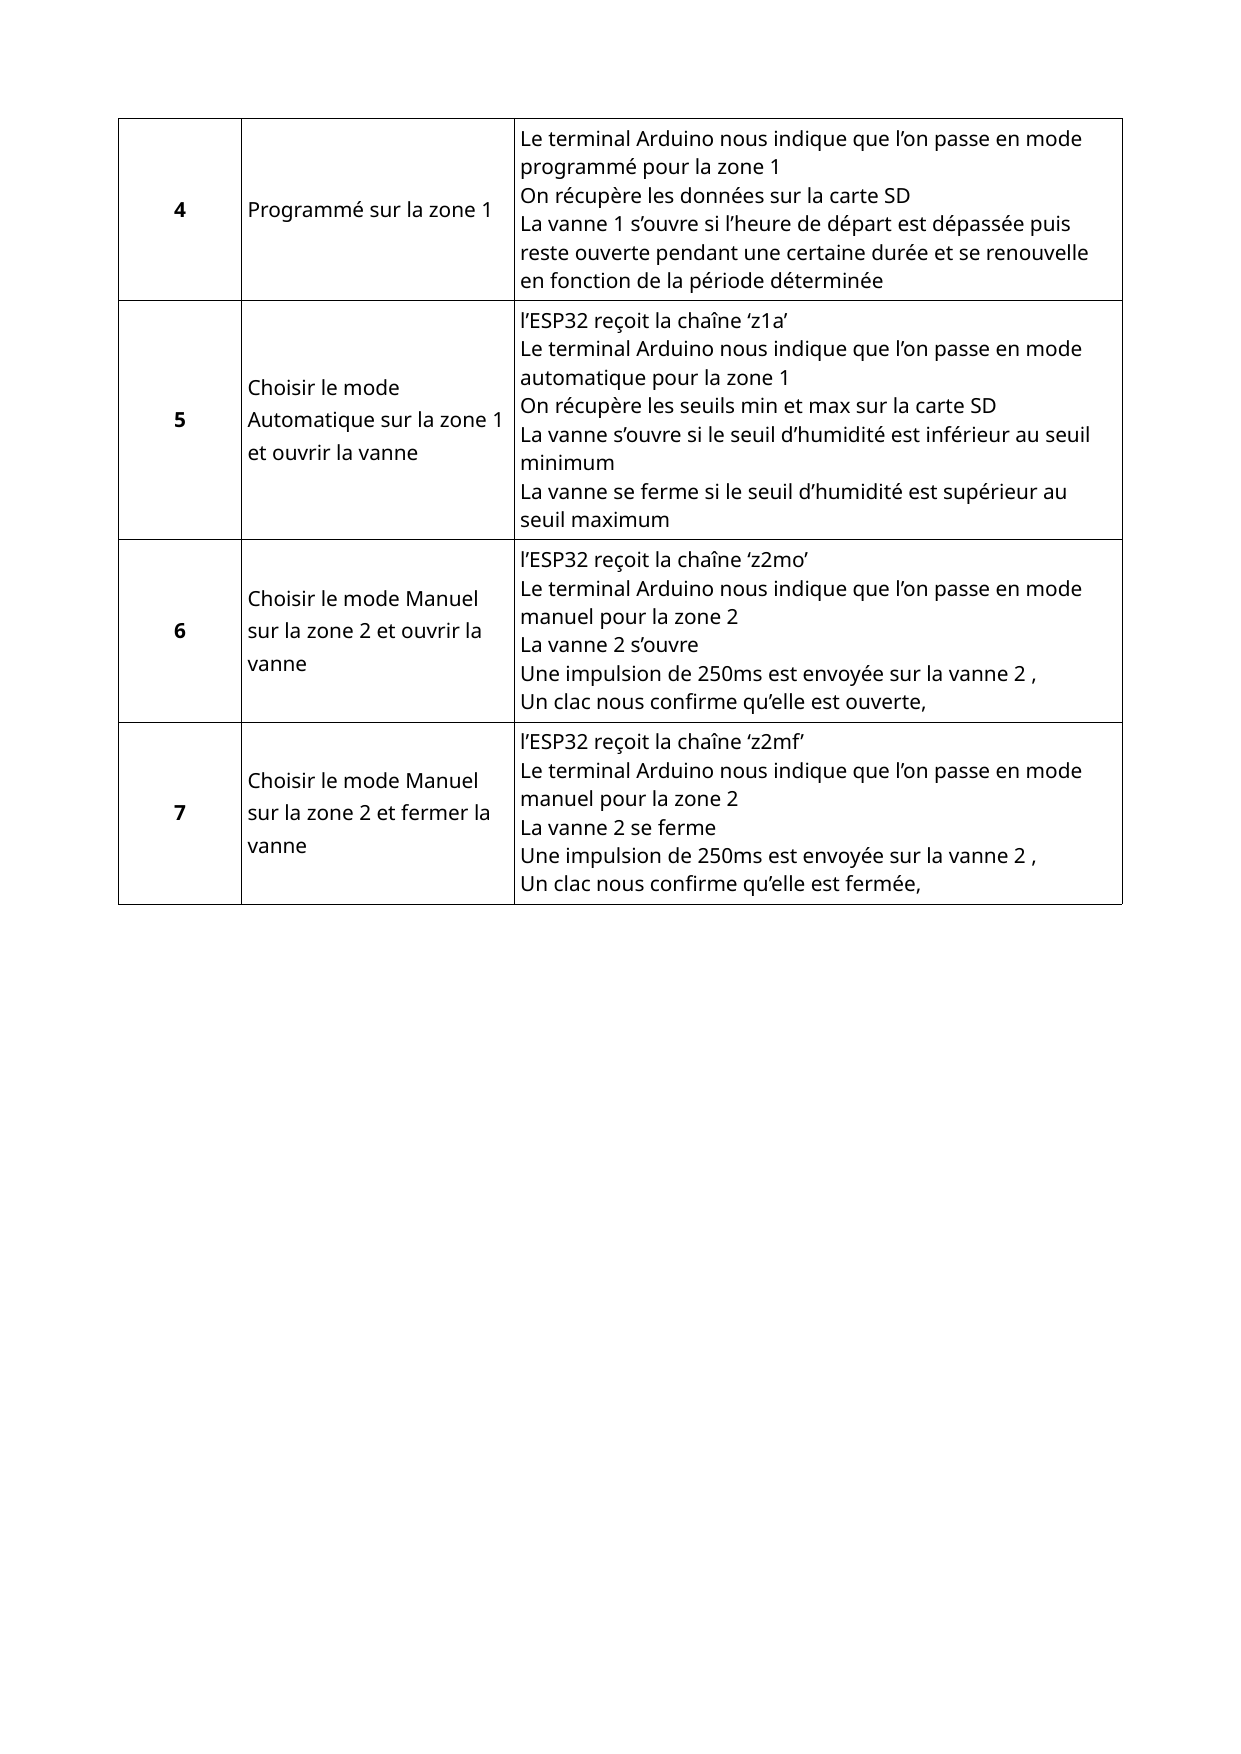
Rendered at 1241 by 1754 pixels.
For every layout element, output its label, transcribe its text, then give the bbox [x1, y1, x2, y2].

table_cell 6 [119, 540, 241, 722]
table_cell 5 [119, 301, 241, 539]
table_cell Programmé sur la zone 1 [242, 119, 514, 300]
table_cell Choisir le mode Manuel sur la zone 2 et fermer la vanne [242, 723, 514, 904]
table_cell l’ESP32 reçoit la chaîne ‘z1a’ Le terminal Arduino nous indique que l’on passe en mode automatique pour la zone 1 On récupère les seuils min et max sur la carte SD La vanne s’ouvre si le seuil d’humidité est inférieur au seuil minimum La vanne se ferme si le seuil d’humidité est supérieur au seuil maximum [515, 301, 1122, 539]
table_cell l’ESP32 reçoit la chaîne ‘z2mf’ Le terminal Arduino nous indique que l’on passe en mode manuel pour la zone 2 La vanne 2 se ferme Une impulsion de 250ms est envoyée sur la vanne 2 , Un clac nous confirme qu’elle est fermée, [515, 723, 1122, 904]
table_cell 4 [119, 119, 241, 300]
table_cell Le terminal Arduino nous indique que l’on passe en mode programmé pour la zone 1 On récupère les données sur la carte SD La vanne 1 s’ouvre si l’heure de départ est dépassée puis reste ouverte pendant une certaine durée et se renouvelle en fonction de la période déterminée [515, 119, 1122, 300]
table_cell 7 [119, 723, 241, 904]
table_cell Choisir le mode Automatique sur la zone 1 et ouvrir la vanne [242, 301, 514, 539]
table_cell l’ESP32 reçoit la chaîne ‘z2mo’ Le terminal Arduino nous indique que l’on passe en mode manuel pour la zone 2 La vanne 2 s’ouvre Une impulsion de 250ms est envoyée sur la vanne 2 , Un clac nous confirme qu’elle est ouverte, [515, 540, 1122, 722]
table_cell Choisir le mode Manuel sur la zone 2 et ouvrir la vanne [242, 540, 514, 722]
